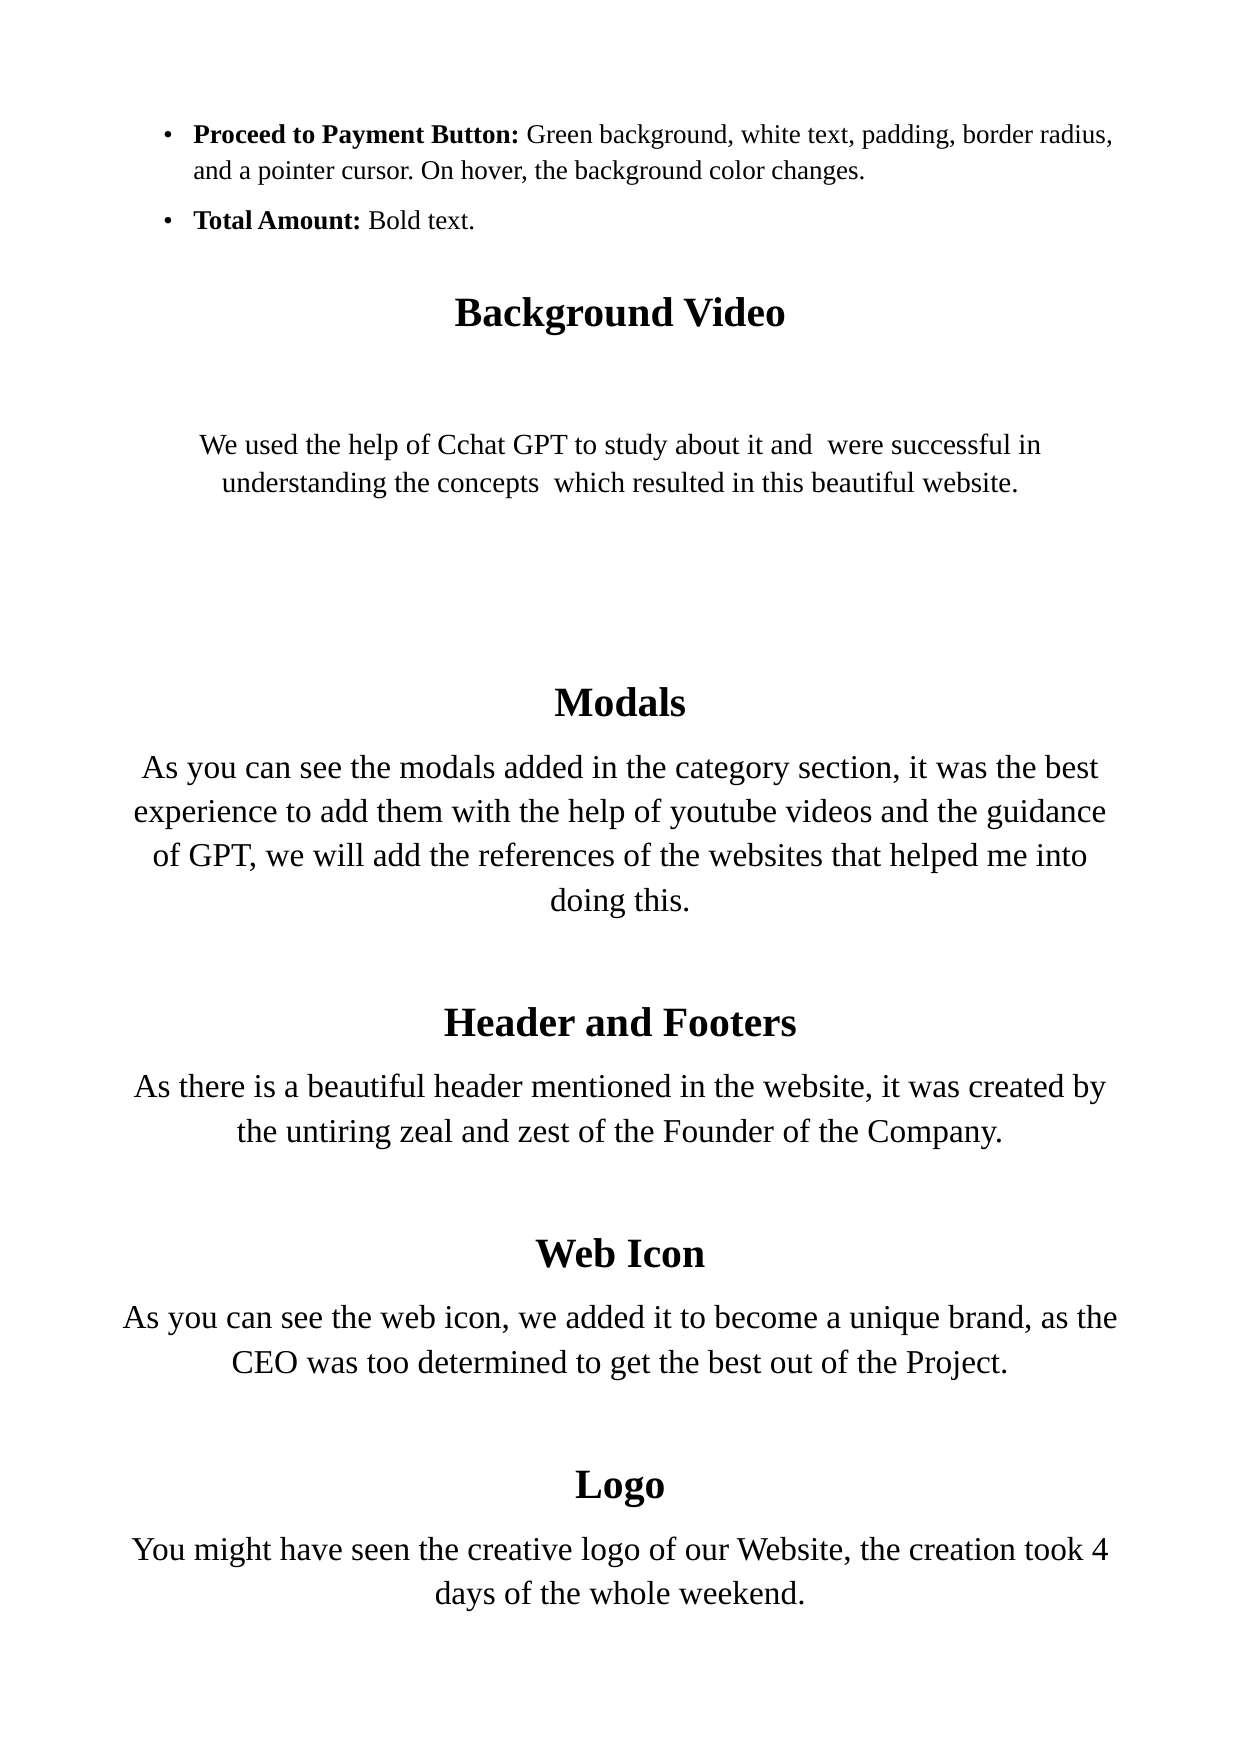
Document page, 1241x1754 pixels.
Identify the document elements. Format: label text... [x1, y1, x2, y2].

list Total Amount: Bold text. [164, 204, 1122, 235]
list Proceed to Payment Button: Green background, white text, padding, border radius, and a pointer cursor. On hover, the background color changes. [164, 118, 1122, 185]
text Modals [118, 678, 1122, 726]
text Web Icon [118, 1228, 1122, 1276]
text We used the help of Cchat GPT to study about it and were successful in understanding the concepts which resulted in this beautiful website. [118, 427, 1122, 499]
text As you can see the modals added in the category section, it was the best experience to add them with the help of youtube videos and the guidance of GPT, we will add the references of the websites that helped me into doing this. [118, 748, 1122, 918]
text Logo [118, 1459, 1122, 1507]
text As there is a beautiful header mentioned in the website, it was created by the untiring zeal and zest of the Founder of the Company. [118, 1067, 1122, 1149]
text As you can see the web icon, we added it to become a unique brand, as the CEO was too determined to get the best out of the Project. [118, 1298, 1122, 1380]
text Header and Footers [118, 997, 1122, 1045]
text Background Video [118, 287, 1122, 335]
text You might have seen the creative logo of our Website, the creation took 4 days of the whole weekend. [118, 1529, 1122, 1611]
